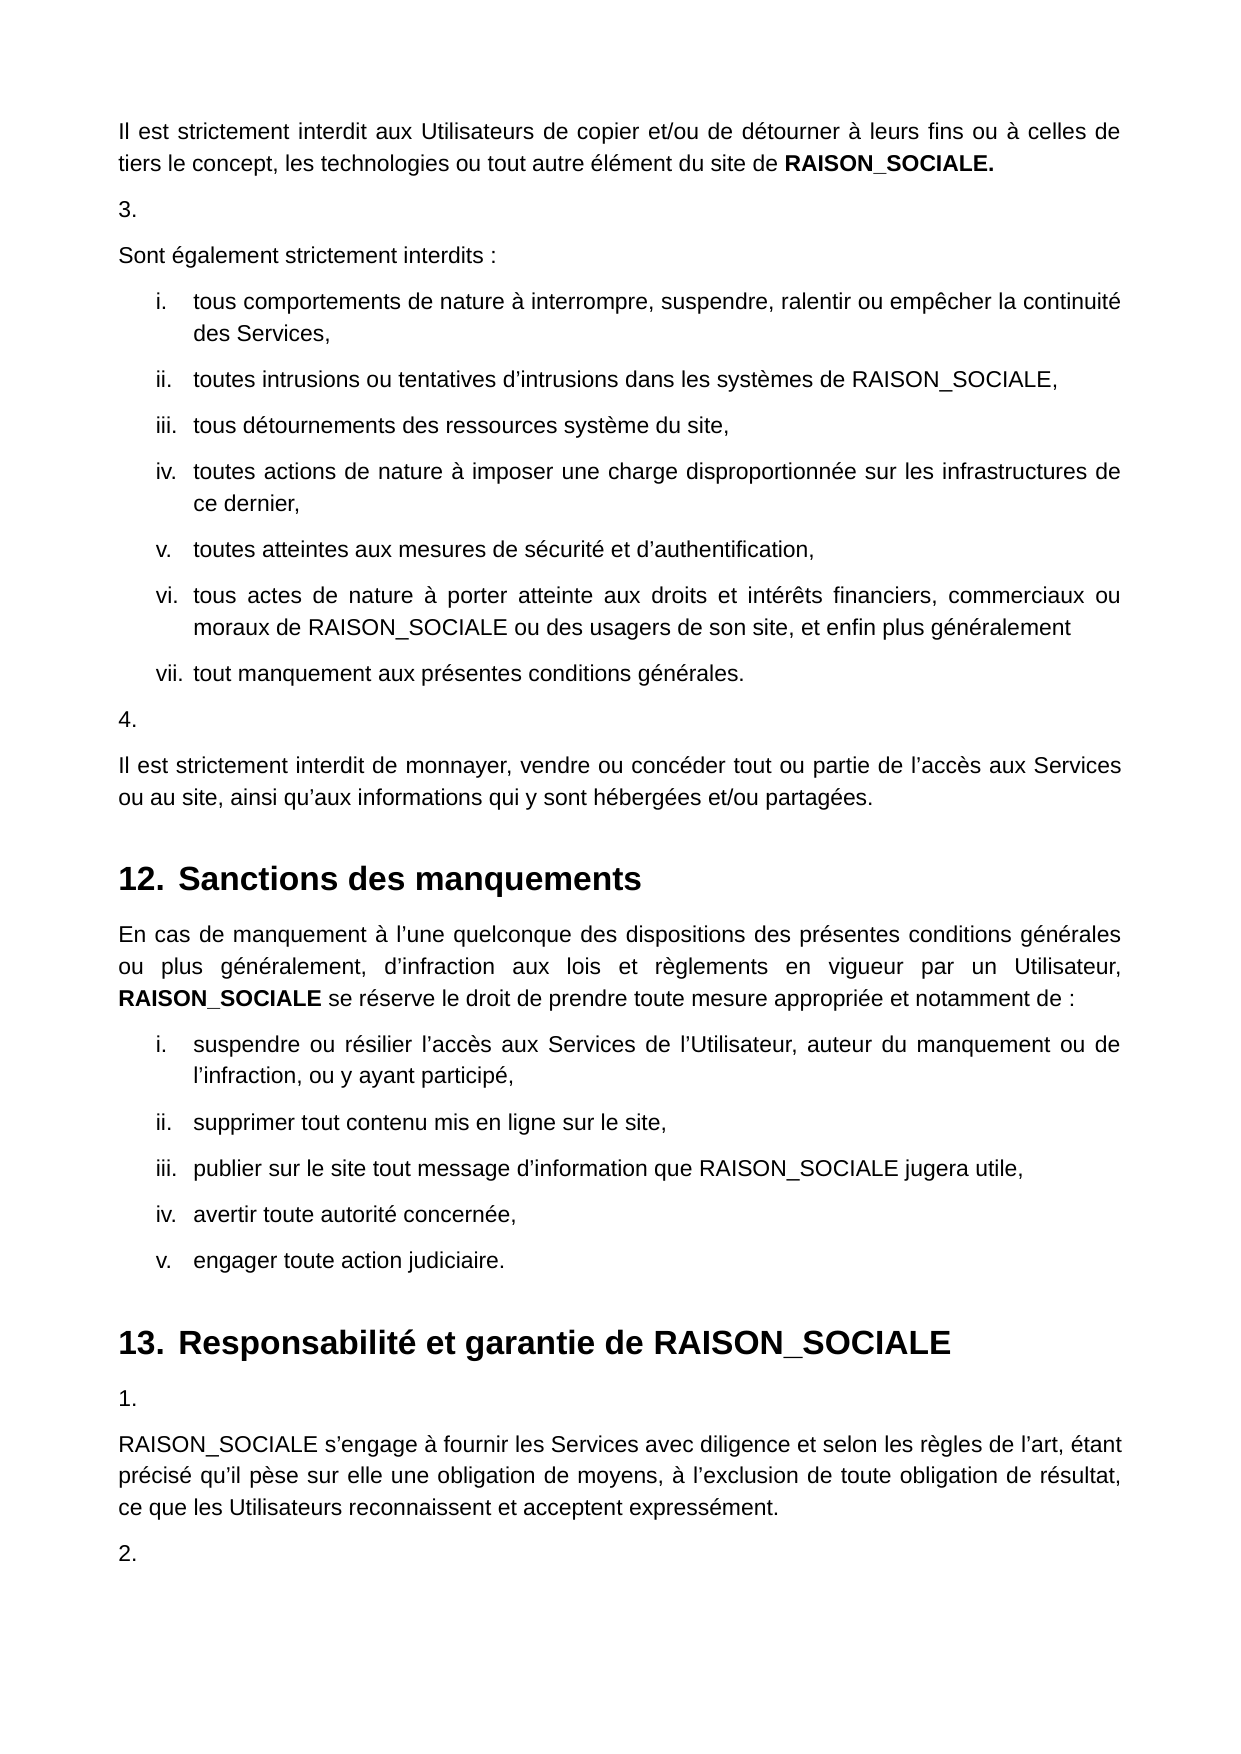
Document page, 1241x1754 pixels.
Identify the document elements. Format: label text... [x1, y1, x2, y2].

text 1. [118, 1385, 1122, 1411]
list avertir toute autorité concernée, [156, 1201, 1122, 1227]
list tous actes de nature à porter atteinte aux droits et intérêts financiers, commerciaux ou moraux de RAISON_SOCIALE ou des usagers de son site, et enfin plus généralement [156, 582, 1122, 640]
text 4. [118, 706, 1122, 732]
list suspendre ou résilier l’accès aux Services de l’Utilisateur, auteur du manquement ou de l’infraction, ou y ayant participé, [156, 1031, 1122, 1089]
text 3. [118, 196, 1122, 222]
text Sont également strictement interdits : [118, 242, 1122, 268]
list tout manquement aux présentes conditions générales. [156, 660, 1122, 686]
text 2. [118, 1540, 1122, 1567]
list toutes actions de nature à imposer une charge disproportionnée sur les infrastructures de ce dernier, [156, 458, 1122, 516]
list supprimer tout contenu mis en ligne sur le site, [156, 1108, 1122, 1135]
list tous détournements des ressources système du site, [156, 412, 1122, 438]
text RAISON_SOCIALE s’engage à fournir les Services avec diligence et selon les règles de l’art, étant précisé qu’il pèse sur elle une obligation de moyens, à l’exclusion de toute obligation de résultat, ce que les Utilisateurs reconnaissent et acceptent expressément. [118, 1431, 1122, 1520]
text En cas de manquement à l’une quelconque des dispositions des présentes conditions générales ou plus généralement, d’infraction aux lois et règlements en vigueur par un Utilisateur, RAISON_SOCIALE se réserve le droit de prendre toute mesure appropriée et notamment de : [118, 921, 1122, 1011]
text Il est strictement interdit aux Utilisateurs de copier et/ou de détourner à leurs fins ou à celles de tiers le concept, les technologies ou tout autre élément du site de RAISON_SOCIALE. [118, 118, 1122, 176]
subtitle Responsabilité et garantie de RAISON_SOCIALE [118, 1322, 1122, 1361]
subtitle Sanctions des manquements [118, 859, 1122, 898]
list engager toute action judiciaire. [156, 1247, 1122, 1273]
list toutes intrusions ou tentatives d’intrusions dans les systèmes de RAISON_SOCIALE, [156, 366, 1122, 392]
text Il est strictement interdit de monnayer, vendre ou concéder tout ou partie de l’accès aux Services ou au site, ainsi qu’aux informations qui y sont hébergées et/ou partagées. [118, 752, 1122, 810]
list tous comportements de nature à interrompre, suspendre, ralentir ou empêcher la continuité des Services, [156, 288, 1122, 346]
list toutes atteintes aux mesures de sécurité et d’authentification, [156, 536, 1122, 562]
list publier sur le site tout message d’information que RAISON_SOCIALE jugera utile, [156, 1154, 1122, 1181]
